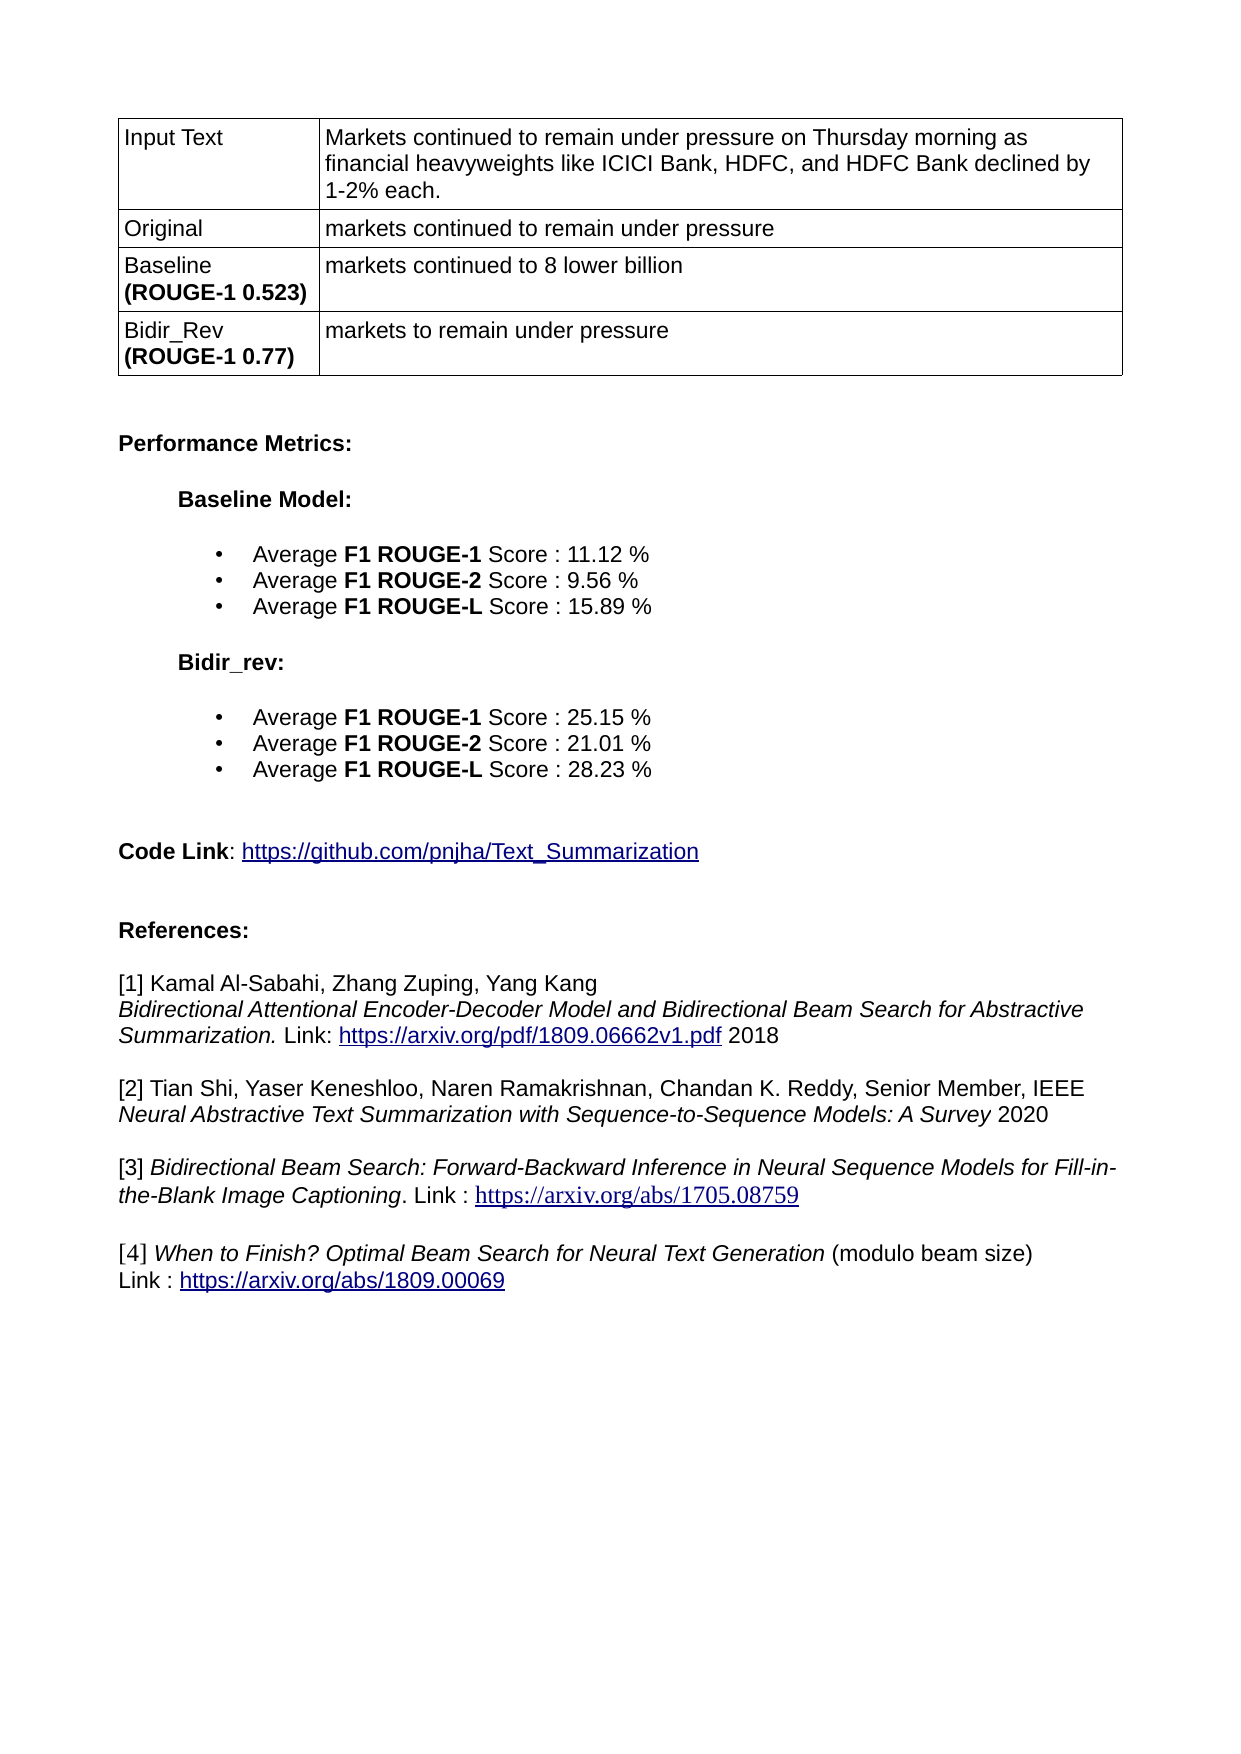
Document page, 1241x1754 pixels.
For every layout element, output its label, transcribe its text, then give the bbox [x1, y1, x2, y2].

table_cell Bidir_Rev (ROUGE-1 0.77) [119, 312, 319, 375]
list Average F1 ROUGE-L Score : 28.23 % [215, 756, 1122, 783]
list Average F1 ROUGE-L Score : 15.89 % [215, 593, 1122, 620]
text Bidirectional Attentional Encoder-Decoder Model and Bidirectional Beam Search for Abstractive Summarization. Link: https://arxiv.org/pdf/1809.06662v1.pdf 2018 [118, 996, 1122, 1048]
table_header Input Text [119, 119, 319, 209]
text [1] Kamal Al-Sabahi, Zhang Zuping, Yang Kang [118, 969, 1122, 996]
list Average F1 ROUGE-2 Score : 9.56 % [215, 567, 1122, 593]
text [3] Bidirectional Beam Search: Forward-Backward Inference in Neural Sequence Models for Fill-in-the-Blank Image Captioning. Link : https://arxiv.org/abs/1705.08759 [118, 1154, 1122, 1209]
text References: [118, 917, 1122, 943]
table_cell markets to remain under pressure [320, 312, 1122, 375]
table_cell Original [119, 210, 319, 247]
list Average F1 ROUGE-1 Score : 25.15 % [215, 703, 1122, 730]
table_cell Baseline (ROUGE-1 0.523) [119, 248, 319, 311]
text Neural Abstractive Text Summarization with Sequence-to-Sequence Models: A Survey 2020 [118, 1101, 1122, 1128]
table_cell markets continued to 8 lower billion [320, 248, 1122, 311]
text Baseline Model: [118, 486, 1122, 512]
list Average F1 ROUGE-1 Score : 11.12 % [215, 541, 1122, 567]
list Average F1 ROUGE-2 Score : 21.01 % [215, 730, 1122, 756]
text Performance Metrics: [118, 430, 1122, 457]
text Code Link: https://github.com/pnjha/Text_Summarization [118, 838, 1122, 864]
text [2] Tian Shi, Yaser Keneshloo, Naren Ramakrishnan, Chandan K. Reddy, Senior Member, IEEE [118, 1075, 1122, 1101]
table_cell markets continued to remain under pressure [320, 210, 1122, 247]
text [4] When to Finish? Optimal Beam Search for Neural Text Generation (modulo beam size) [118, 1238, 1122, 1267]
table_header Markets continued to remain under pressure on Thursday morning as financial heavyweights like ICICI Bank, HDFC, and HDFC Bank declined by 1-2% each. [320, 119, 1122, 209]
text Link : https://arxiv.org/abs/1809.00069 [118, 1267, 1122, 1293]
text Bidir_rev: [118, 648, 1122, 675]
